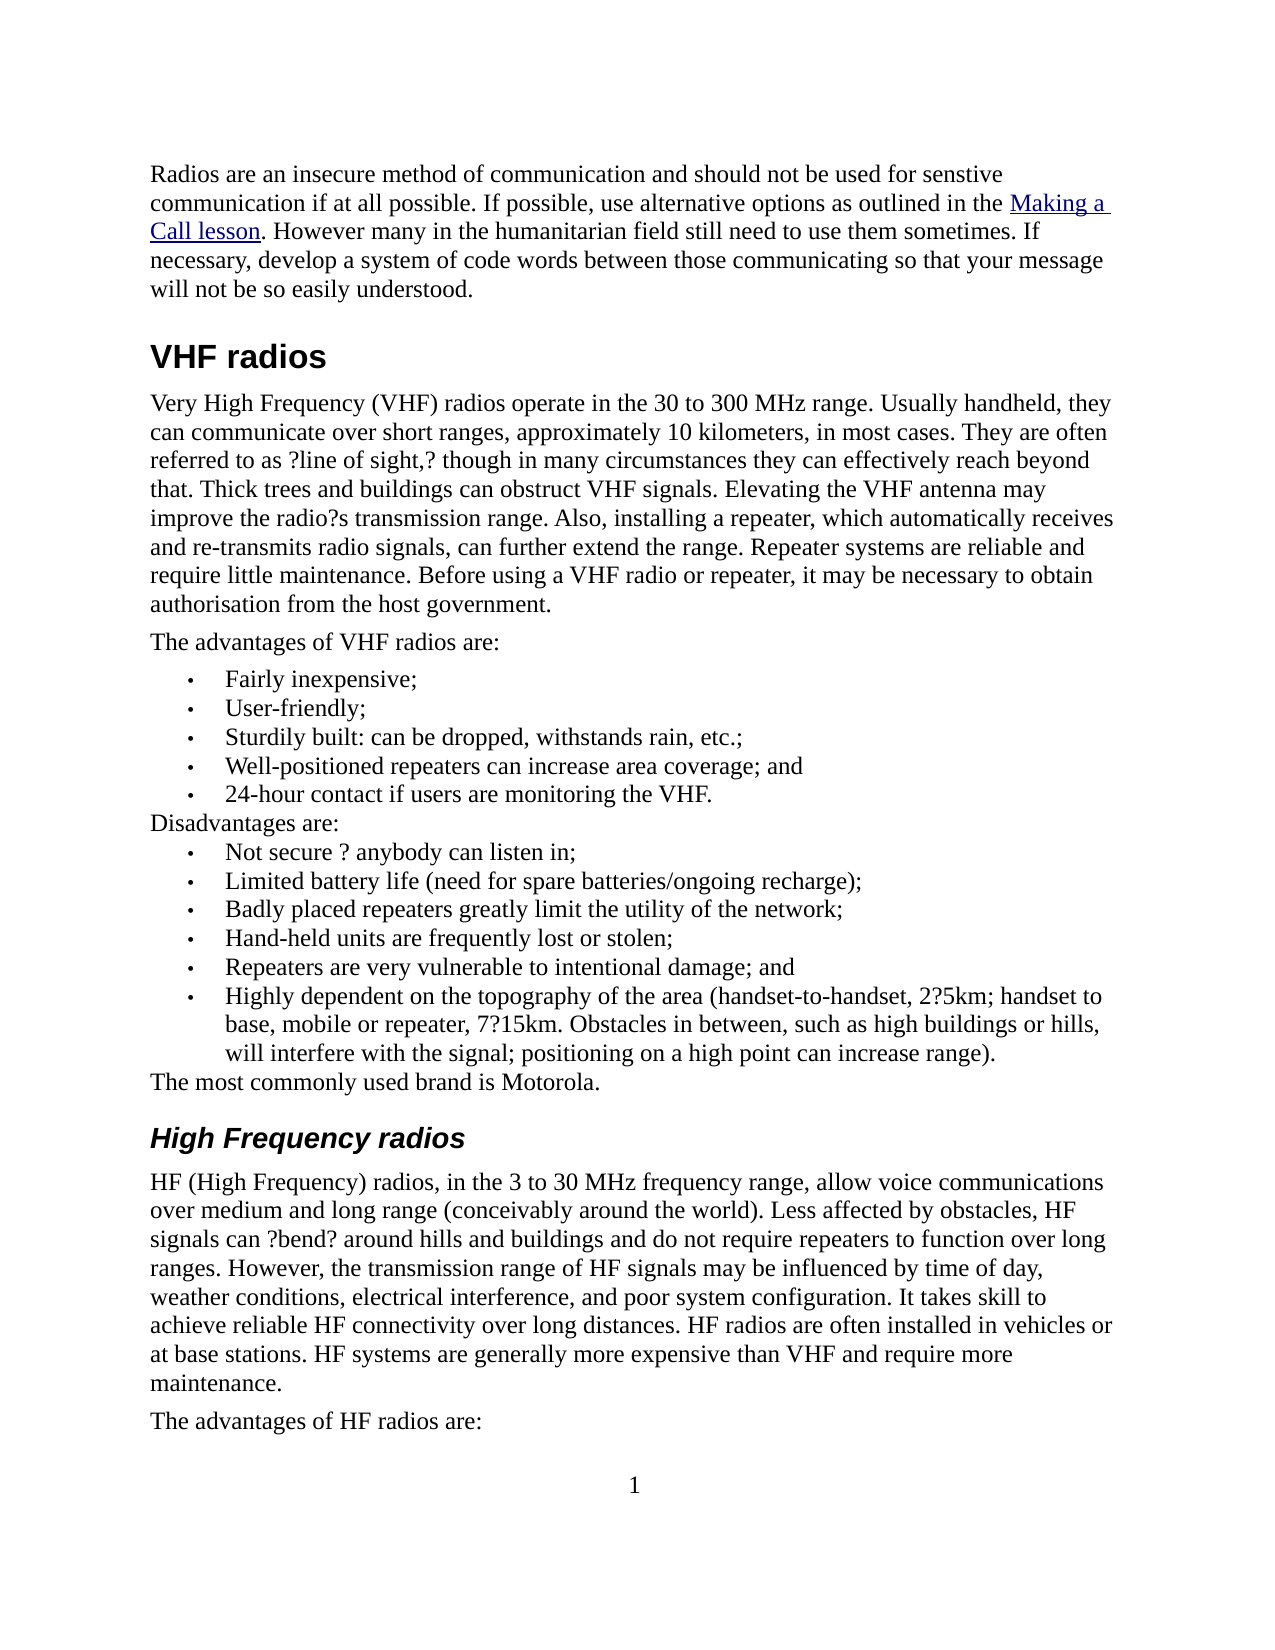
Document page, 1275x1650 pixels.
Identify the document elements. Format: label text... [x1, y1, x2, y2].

list Hand-held units are frequently lost or stolen; [187, 923, 1125, 952]
text The advantages of HF radios are: [150, 1406, 1125, 1434]
subtitle VHF radios [150, 337, 1125, 375]
list Limited battery life (need for spare batteries/ongoing recharge); [187, 866, 1125, 894]
list Well-positioned repeaters can increase area coverage; and [187, 751, 1125, 779]
list 24-hour contact if users are monitoring the VHF. [187, 779, 1125, 808]
list Repeaters are very vulnerable to intentional damage; and [187, 952, 1125, 981]
list Sturdily built: can be dropped, withstands rain, etc.; [187, 722, 1125, 751]
list User-friendly; [187, 693, 1125, 722]
text Very High Frequency (VHF) radios operate in the 30 to 300 MHz range. Usually handheld, they can communicate over short ranges, approximately 10 kilometers, in most cases. They are often referred to as ?line of sight,? though in many circumstances they can effectively reach beyond that. Thick trees and buildings can obstruct VHF signals. Elevating the VHF antenna may improve the radio?s transmission range. Also, installing a repeater, which automatically receives and re-transmits radio signals, can further extend the range. Repeater systems are reliable and require little maintenance. Before using a VHF radio or repeater, it may be necessary to obtain authorisation from the host government. [150, 388, 1125, 618]
list Badly placed repeaters greatly limit the utility of the network; [187, 894, 1125, 923]
text HF (High Frequency) radios, in the 3 to 30 MHz frequency range, allow voice communications over medium and long range (conceivably around the world). Less affected by obstacles, HF signals can ?bend? around hills and buildings and do not require repeaters to function over long ranges. However, the transmission range of HF signals may be influenced by time of day, weather conditions, electrical interference, and poor system configuration. It takes skill to achieve reliable HF connectivity over long distances. HF radios are often installed in vehicles or at base stations. HF systems are generally more expensive than VHF and require more maintenance. [150, 1167, 1125, 1397]
text Radios are an insecure method of communication and should not be used for senstive communication if at all possible. If possible, use alternative options as outlined in the Making a Call lesson. However many in the humanitarian field still need to use them sometimes. If necessary, develop a system of code words between those communicating so that your message will not be so easily understood. [150, 159, 1125, 303]
list Not secure ? anybody can listen in; [187, 837, 1125, 866]
text The advantages of VHF radios are: [150, 627, 1125, 656]
text Disadvantages are: [150, 808, 1125, 837]
subtitle High Frequency radios [150, 1121, 1125, 1154]
list Highly dependent on the topography of the area (handset-to-handset, 2?5km; handset to base, mobile or repeater, 7?15km. Obstacles in between, such as high buildings or hills, will interfere with the signal; positioning on a high point can increase range). [187, 981, 1125, 1067]
text The most commonly used brand is Motorola. [150, 1067, 1125, 1096]
list Fairly inexpensive; [187, 664, 1125, 693]
